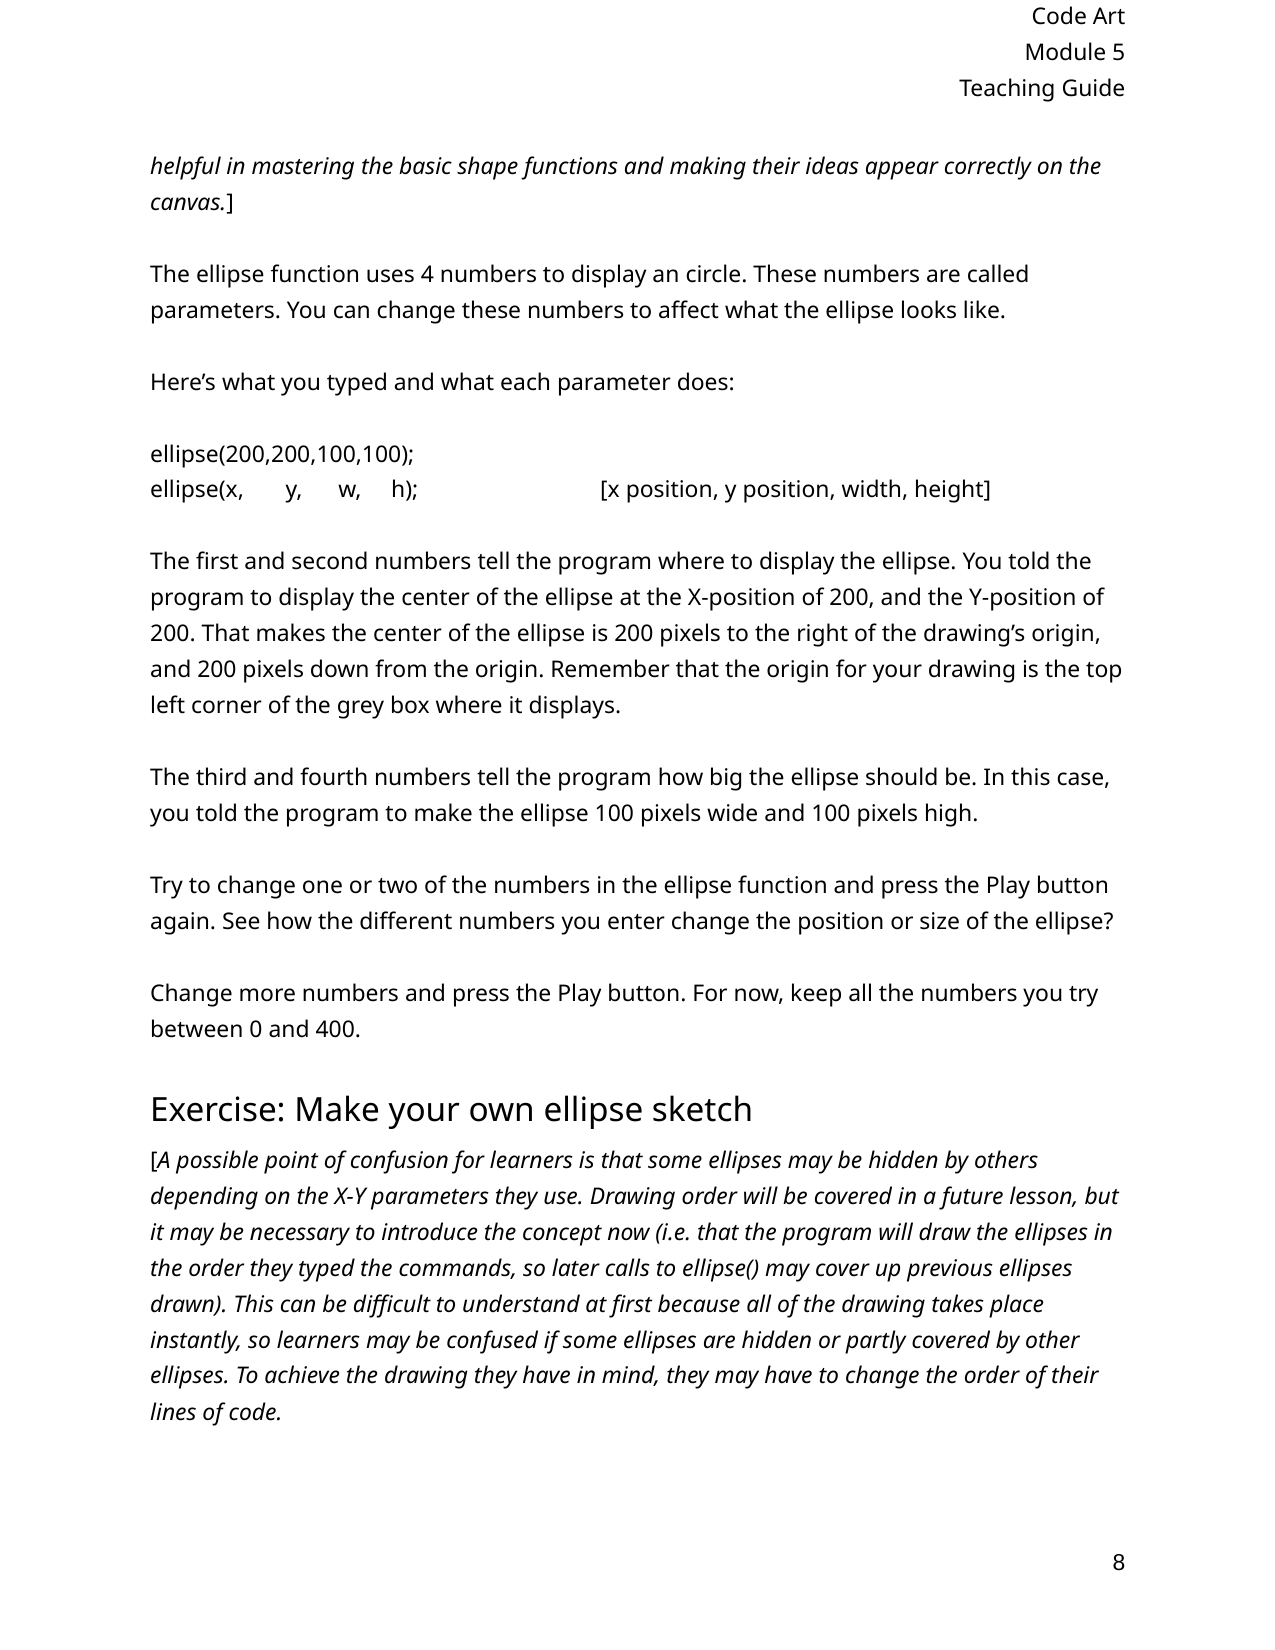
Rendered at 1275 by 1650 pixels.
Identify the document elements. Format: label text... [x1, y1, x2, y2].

text ellipse(x, y, w, h); [x position, y position, width, height] [150, 473, 1125, 505]
text Here’s what you typed and what each parameter does: [150, 366, 1125, 397]
subtitle Exercise: Make your own ellipse sketch [150, 1086, 1125, 1131]
text Try to change one or two of the numbers in the ellipse function and press the Play button again. See how the different numbers you enter change the position or size of the ellipse? [150, 869, 1125, 936]
text Change more numbers and press the Play button. For now, keep all the numbers you try between 0 and 400. [150, 977, 1125, 1044]
text [A possible point of confusion for learners is that some ellipses may be hidden by others depending on the X-Y parameters they use. Drawing order will be covered in a future lesson, but it may be necessary to introduce the concept now (i.e. that the program will draw the ellipses in the order they typed the commands, so later calls to ellipse() may cover up previous ellipses drawn). This can be difficult to understand at first because all of the drawing takes place instantly, so learners may be confused if some ellipses are hidden or partly covered by other ellipses. To achieve the drawing they have in mind, they may have to change the order of their lines of code. [150, 1144, 1125, 1427]
text The ellipse function uses 4 numbers to display an circle. These numbers are called parameters. You can change these numbers to affect what the ellipse looks like. [150, 258, 1125, 325]
text ellipse(200,200,100,100); [150, 437, 1125, 469]
text The first and second numbers tell the program where to display the ellipse. You told the program to display the center of the ellipse at the X-position of 200, and the Y-position of 200. That makes the center of the ellipse is 200 pixels to the right of the drawing’s origin, and 200 pixels down from the origin. Remember that the origin for your drawing is the top left corner of the grey box where it displays. [150, 545, 1125, 720]
text The third and fourth numbers tell the program how big the ellipse should be. In this case, you told the program to make the ellipse 100 pixels wide and 100 pixels high. [150, 761, 1125, 828]
text helpful in mastering the basic shape functions and making their ideas appear correctly on the canvas.] [150, 150, 1125, 217]
